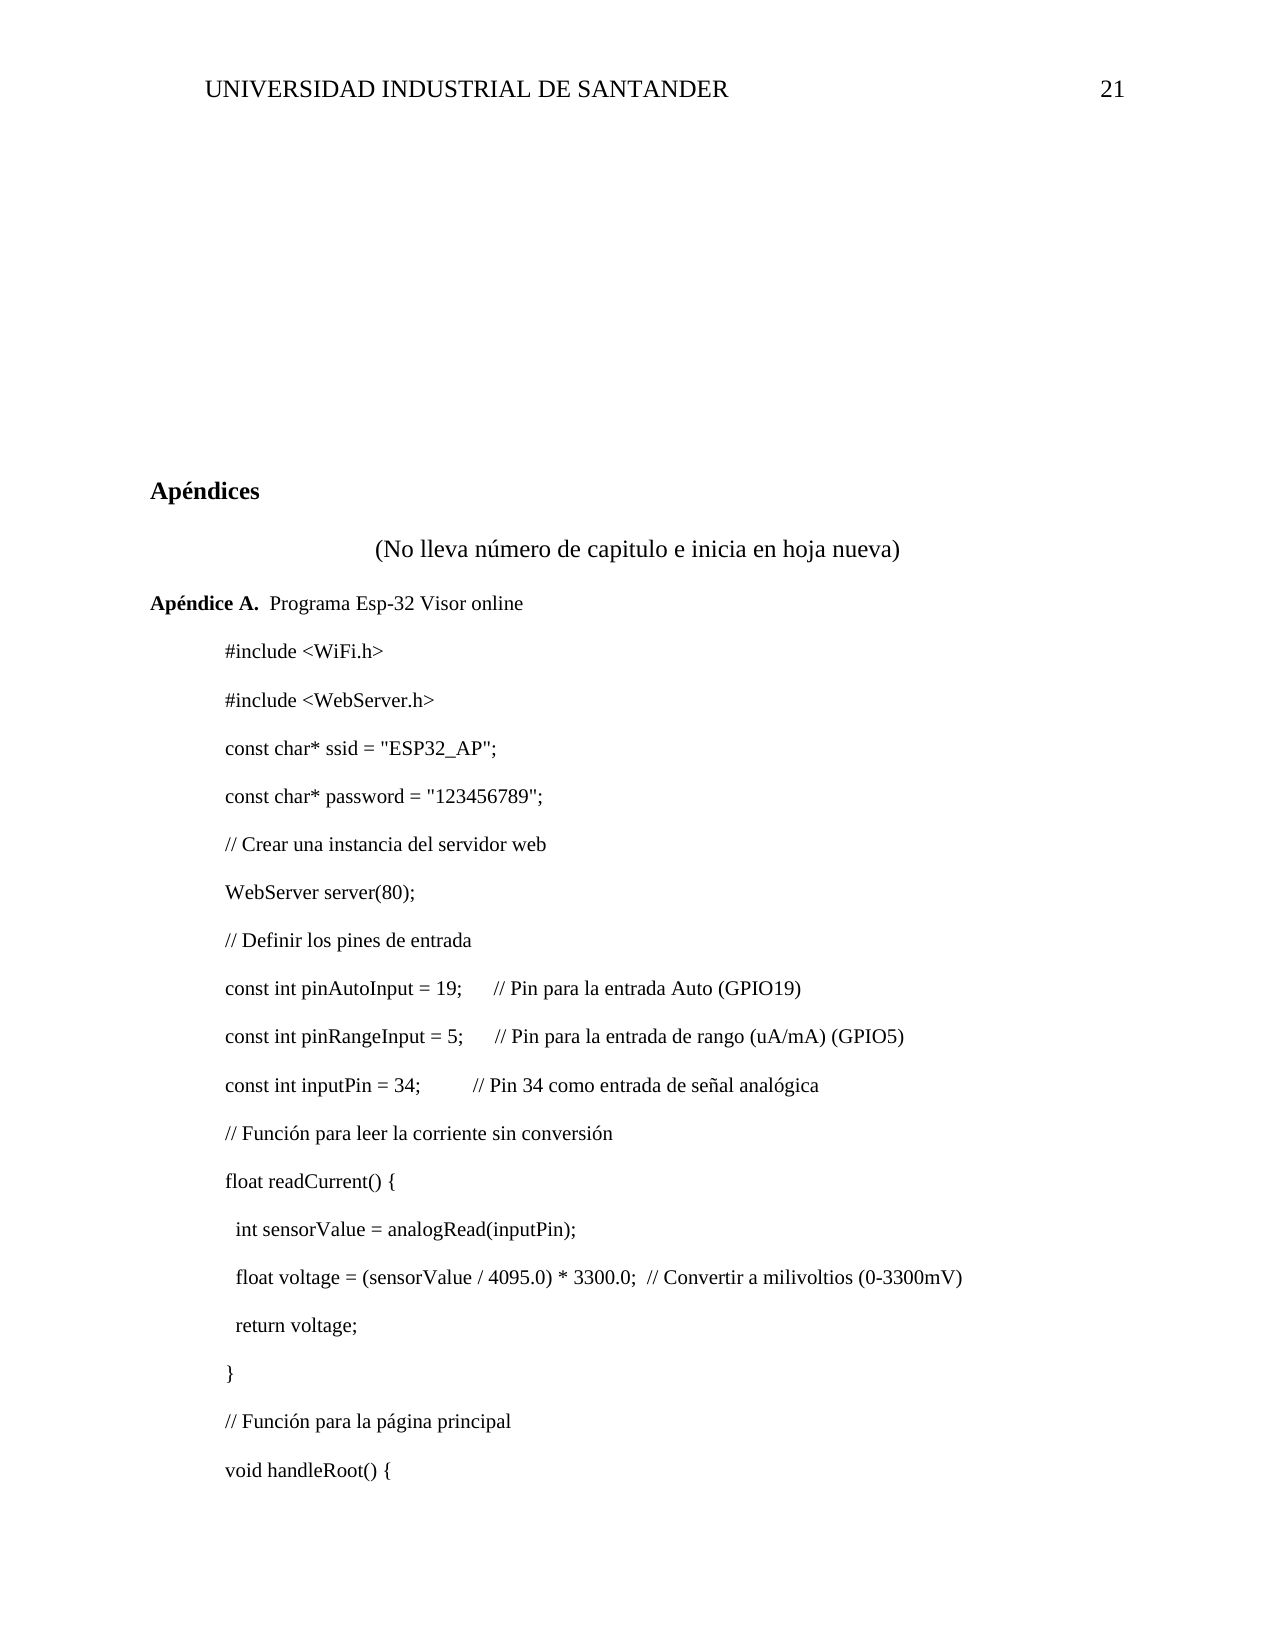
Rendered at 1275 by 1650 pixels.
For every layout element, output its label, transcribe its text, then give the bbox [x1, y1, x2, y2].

text // Función para la página principal [150, 1409, 1125, 1433]
text float readCurrent() { [150, 1169, 1125, 1193]
text const int inputPin = 34; // Pin 34 como entrada de señal analógica [150, 1072, 1125, 1097]
text // Definir los pines de entrada [150, 928, 1125, 952]
text void handleRoot() { [150, 1457, 1125, 1482]
text // Función para leer la corriente sin conversión [150, 1121, 1125, 1145]
text // Crear una instancia del servidor web [150, 832, 1125, 856]
text (No lleva número de capitulo e inicia en hoja nueva) [150, 534, 1125, 562]
text #include <WebServer.h> [150, 687, 1125, 712]
text #include <WiFi.h> [150, 639, 1125, 663]
text float voltage = (sensorValue / 4095.0) * 3300.0; // Convertir a milivoltios (0-3300mV) [150, 1265, 1125, 1289]
text const char* password = "123456789"; [150, 784, 1125, 808]
text const char* ssid = "ESP32_AP"; [150, 736, 1125, 760]
text const int pinRangeInput = 5; // Pin para la entrada de rango (uA/mA) (GPIO5) [150, 1024, 1125, 1048]
text WebServer server(80); [150, 880, 1125, 904]
subtitle Apéndice A. Programa Esp-32 Visor online [150, 591, 1125, 615]
subtitle Apéndices [150, 476, 1125, 505]
text int sensorValue = analogRead(inputPin); [150, 1217, 1125, 1241]
text const int pinAutoInput = 19; // Pin para la entrada Auto (GPIO19) [150, 976, 1125, 1000]
text return voltage; [150, 1313, 1125, 1337]
text } [150, 1361, 1125, 1385]
